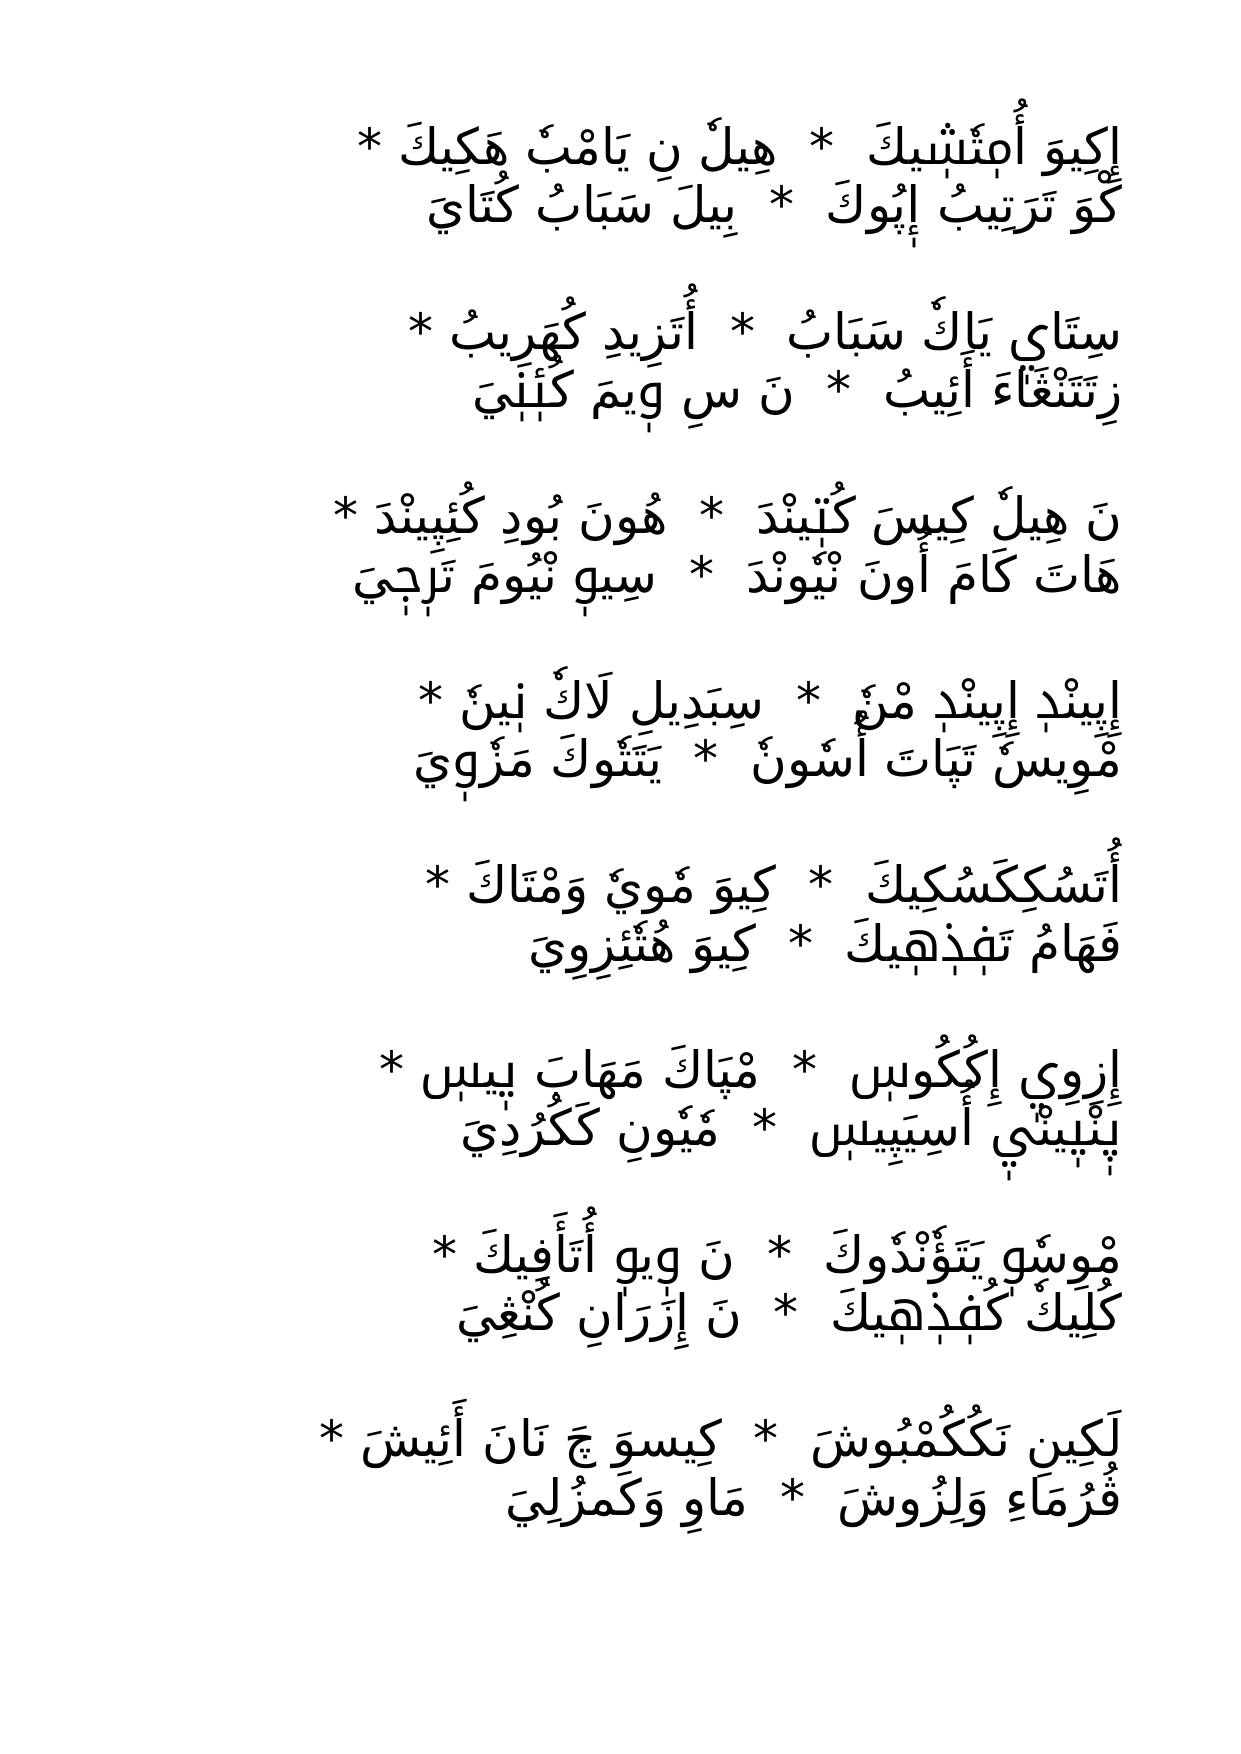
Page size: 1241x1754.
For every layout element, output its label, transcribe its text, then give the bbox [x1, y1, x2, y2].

text مْوِيسٗ تَپَاتَ أُسٗونٗ * يَتَتٗوكَ مَزٗوٖيَ [118, 730, 1122, 788]
text نَ هِيلٗ كِيسَ كُتٖينْدَ * هُونَ بُودِ كُئِپِينْدَ * [118, 487, 1122, 546]
text إِزِوِيٖ إِكُكُوسٖ * مْپَاكَ مَهَابَ يٖيسٖ * [118, 1041, 1122, 1099]
text كُلِيكٗ كُفٖذٖهٖيكَ * نَ إِزَرَانِ كُنْڠِيَ [118, 1284, 1122, 1342]
text أُتَسُكِكَسُكِيكَ * كِيوَ مٗويٗ وَمْتَاكَ * [118, 856, 1122, 915]
text كْوَ تَرَتِيبُ إٖپُوكَ * بِيلَ سَبَابُ كُتَايَ [118, 176, 1122, 234]
text هَاتَ كَامَ أُونَ نْيٗونْدَ * سِيوٖ نْيُومَ تَرٖجٖيَ [118, 546, 1122, 604]
text فَهَامُ تَفٖذٖهٖيكَ * كِيوَ هُتٗئِزِوِيَ [118, 915, 1122, 973]
text ڤُرُمَاءِ وَلِزُوشَ * مَاوِ وَكَمزُلِيَ [118, 1468, 1122, 1527]
text پٖنْيٖينْيٖ أُسِيَپِيسٖ * مٗيٗونِ كَكُرُدِيَ [118, 1099, 1122, 1157]
text زِتَتَنْڠَاءَ أَئِيبُ * نَ سِ وٖيمَ كُئٖنٖيَ [118, 361, 1122, 419]
text سِتَايٖ يَاكٗ سَبَابُ * أُتَزِيدِ كُهَرِيبُ * [118, 303, 1122, 361]
text إِكِيوَ أُمٖتٗشٖيكَ * هِيلٗ نِ يَامْبٗ هَكِيكَ * [118, 118, 1122, 176]
text إِپِينْدٖ إِپِينْدٖ مْنٗ * سِبَدِيلِ لَاكٗ نٖينٗ * [118, 672, 1122, 730]
text لَكِينِ نَكُكُمْبُوشَ * كِيسوَ چَ نَانَ أَئِيشَ * [118, 1410, 1122, 1468]
text مْوِسٗوٖ يَتَؤٗنْدٗوكَ * نَ وٖيوٖ أُتَأَفِيكَ * [118, 1226, 1122, 1284]
